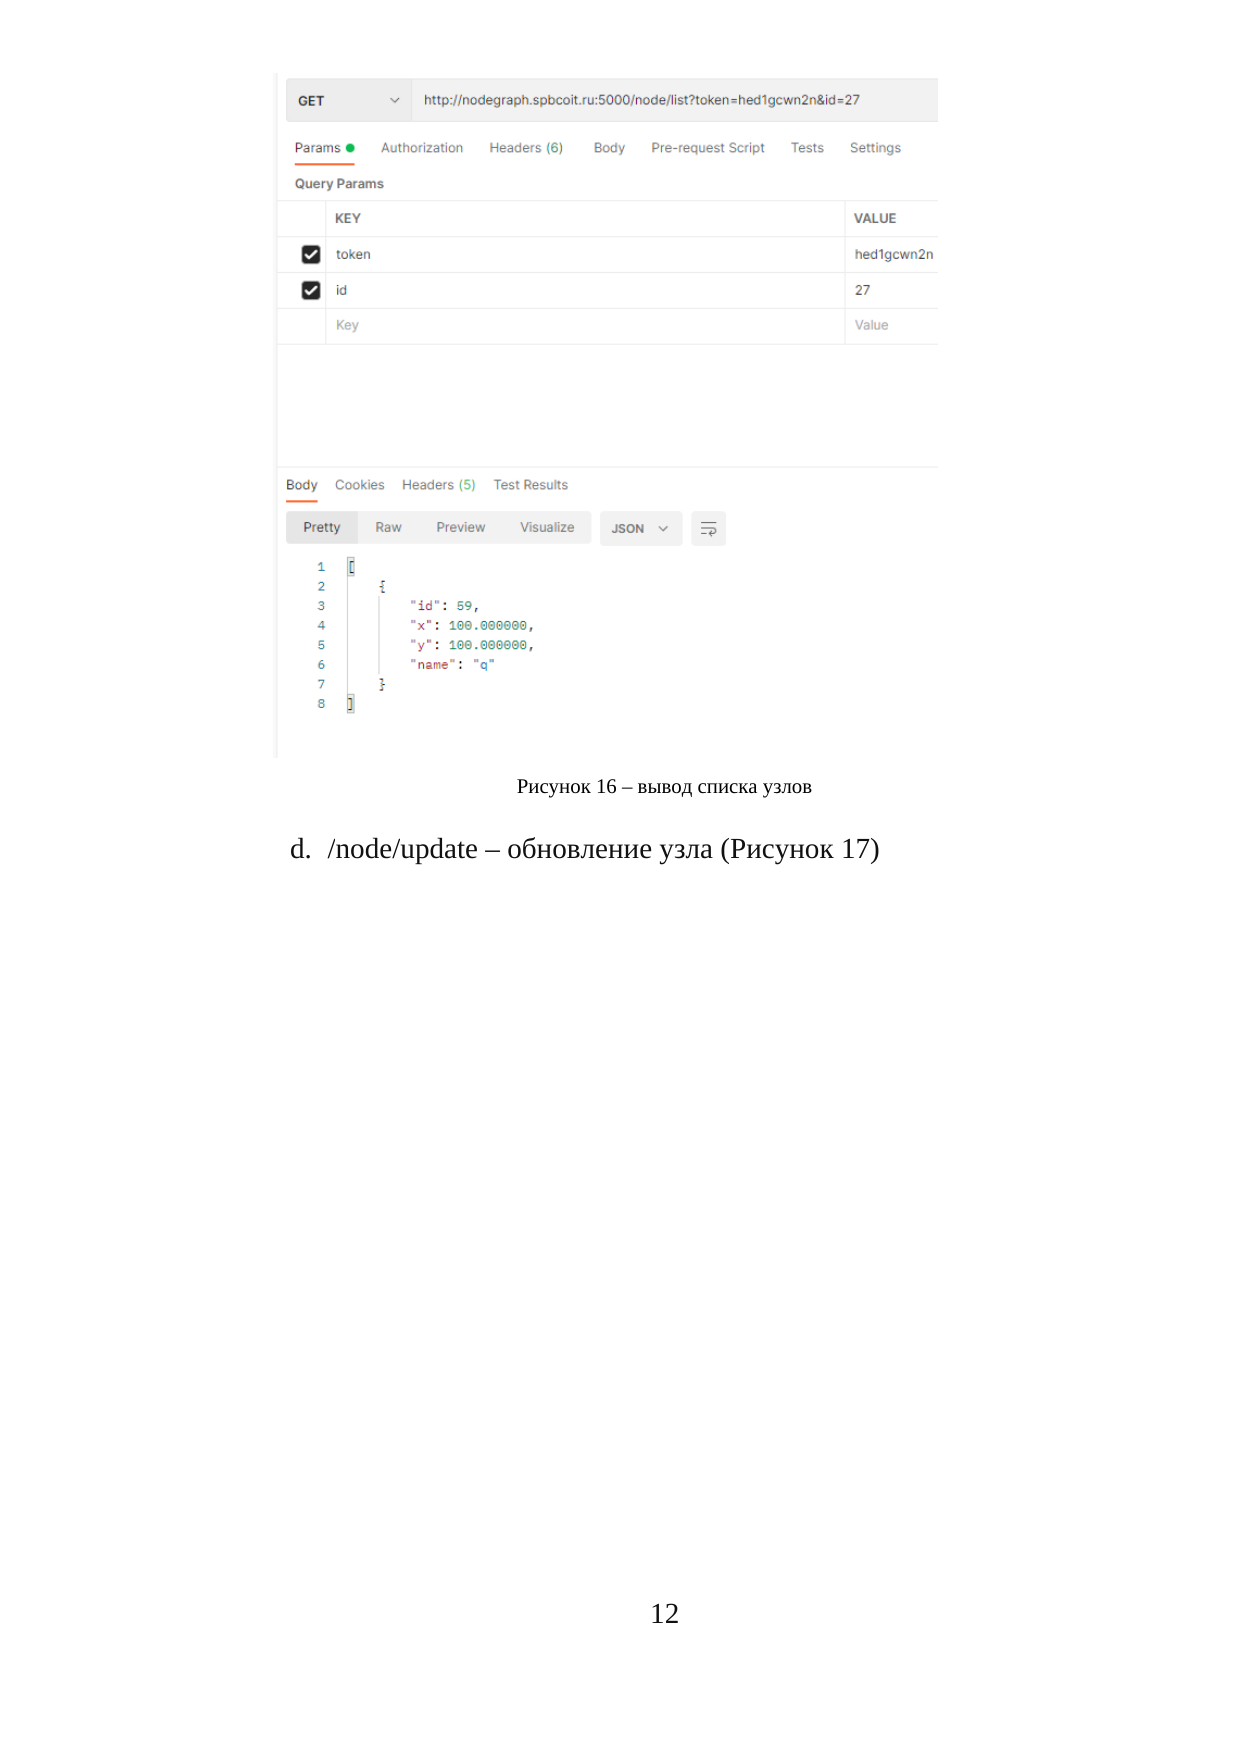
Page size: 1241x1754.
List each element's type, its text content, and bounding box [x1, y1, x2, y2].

list /node/update – обновление узла (Рисунок 17) [880, 831, 1152, 864]
text Рисунок 16 – вывод списка узлов [177, 774, 517, 798]
text Рисунок 16 – вывод списка узлов [812, 774, 1152, 798]
